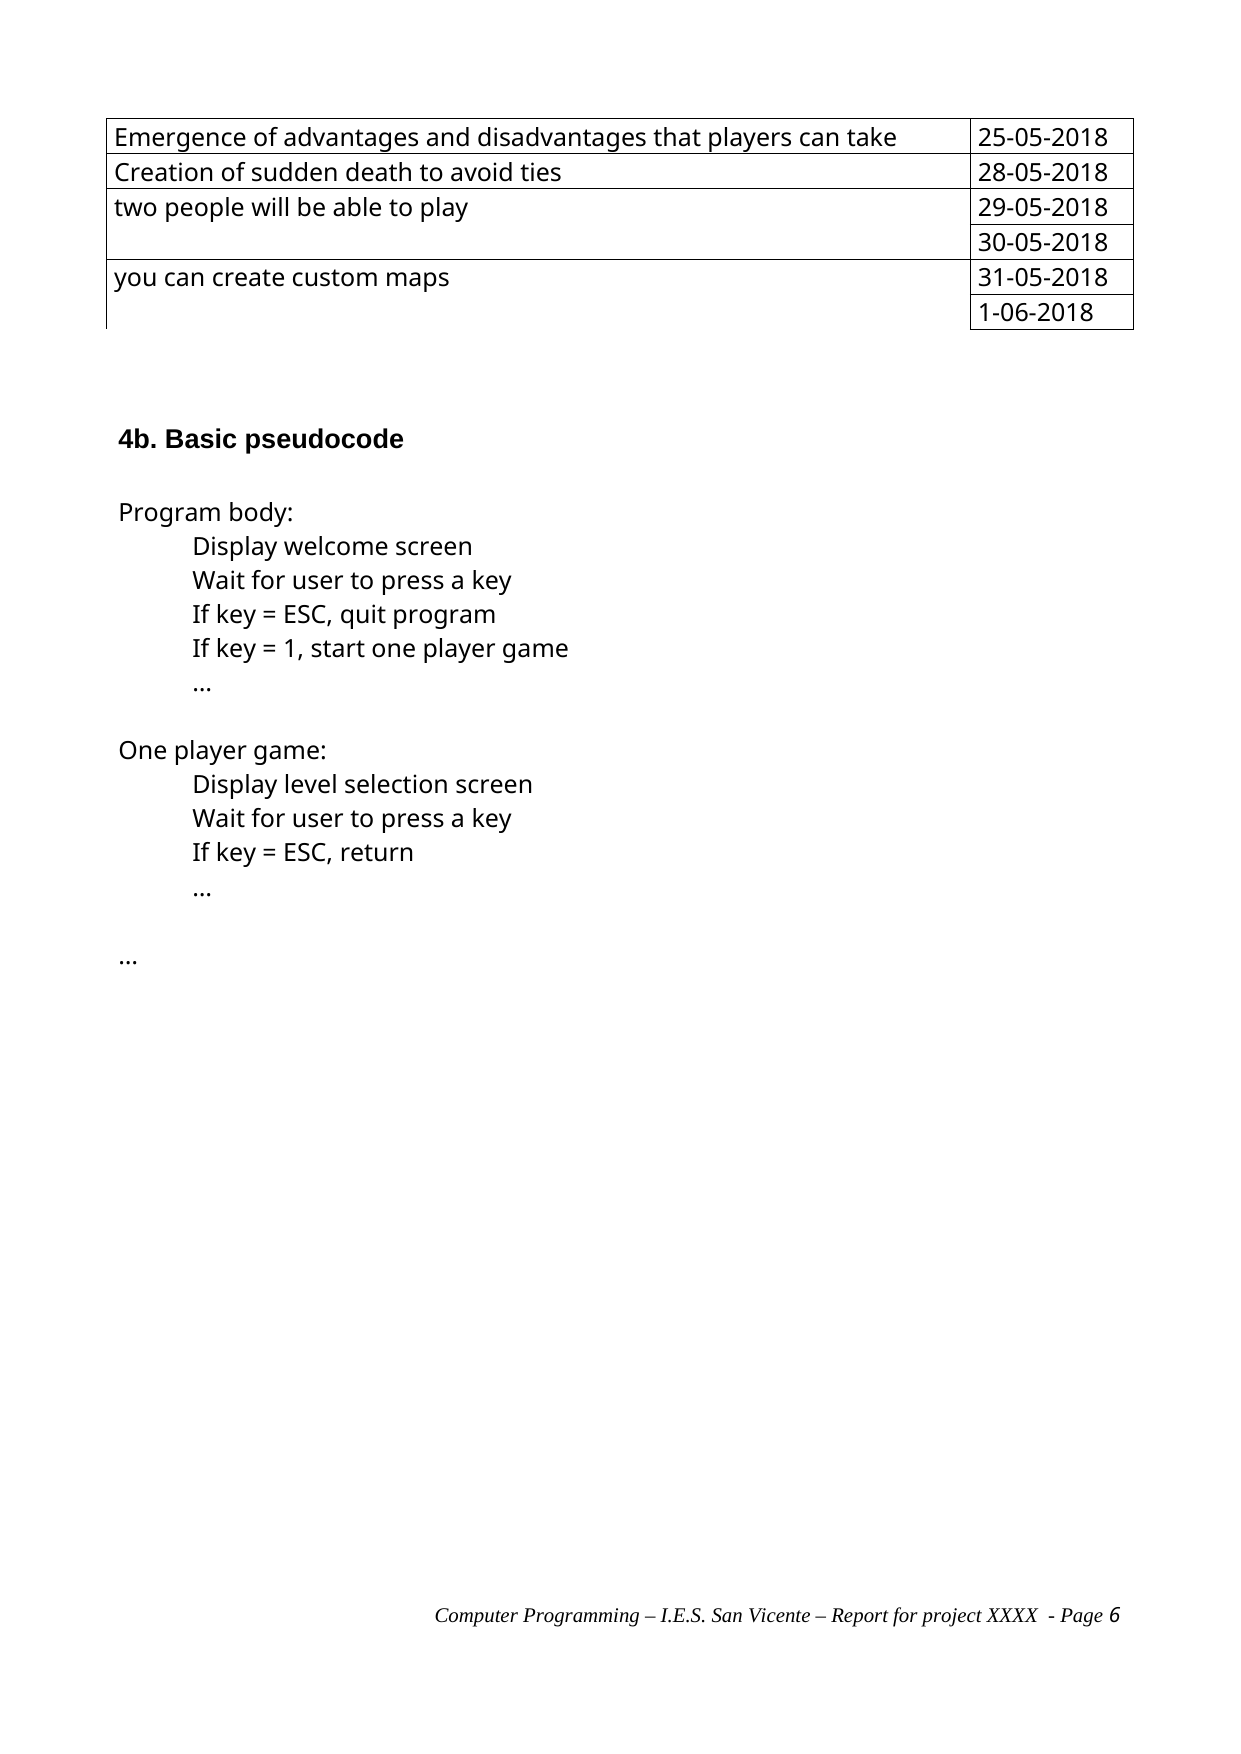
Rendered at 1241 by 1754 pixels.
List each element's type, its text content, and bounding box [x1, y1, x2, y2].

text If key = ESC, quit program [192, 597, 1122, 631]
text Display welcome screen [192, 528, 1122, 563]
text … [192, 869, 1122, 903]
text Program body: [118, 494, 1122, 528]
text Display level selection screen [118, 767, 1122, 801]
table_cell 1-06-2018 [971, 295, 1133, 329]
text … [192, 665, 1122, 699]
table_cell 25-05-2018 [971, 119, 1133, 153]
table_cell Creation of sudden death to avoid ties [107, 154, 970, 188]
text If key = ESC, return [192, 835, 1122, 869]
text If key = 1, start one player game [192, 631, 1122, 665]
table_cell two people will be able to play [107, 189, 970, 258]
table_cell 29-05-2018 [971, 189, 1133, 223]
text One player game: [118, 733, 1122, 767]
table_cell 30-05-2018 [971, 225, 1133, 258]
table_cell you can create custom maps [107, 260, 970, 329]
table_cell Emergence of advantages and disadvantages that players can take [107, 119, 970, 153]
table_cell 28-05-2018 [971, 154, 1133, 188]
text … [118, 937, 1122, 971]
table_cell 31-05-2018 [971, 260, 1133, 294]
subtitle 4b. Basic pseudocode [118, 423, 1122, 454]
text Wait for user to press a key [192, 801, 1122, 835]
text Wait for user to press a key [192, 563, 1122, 597]
